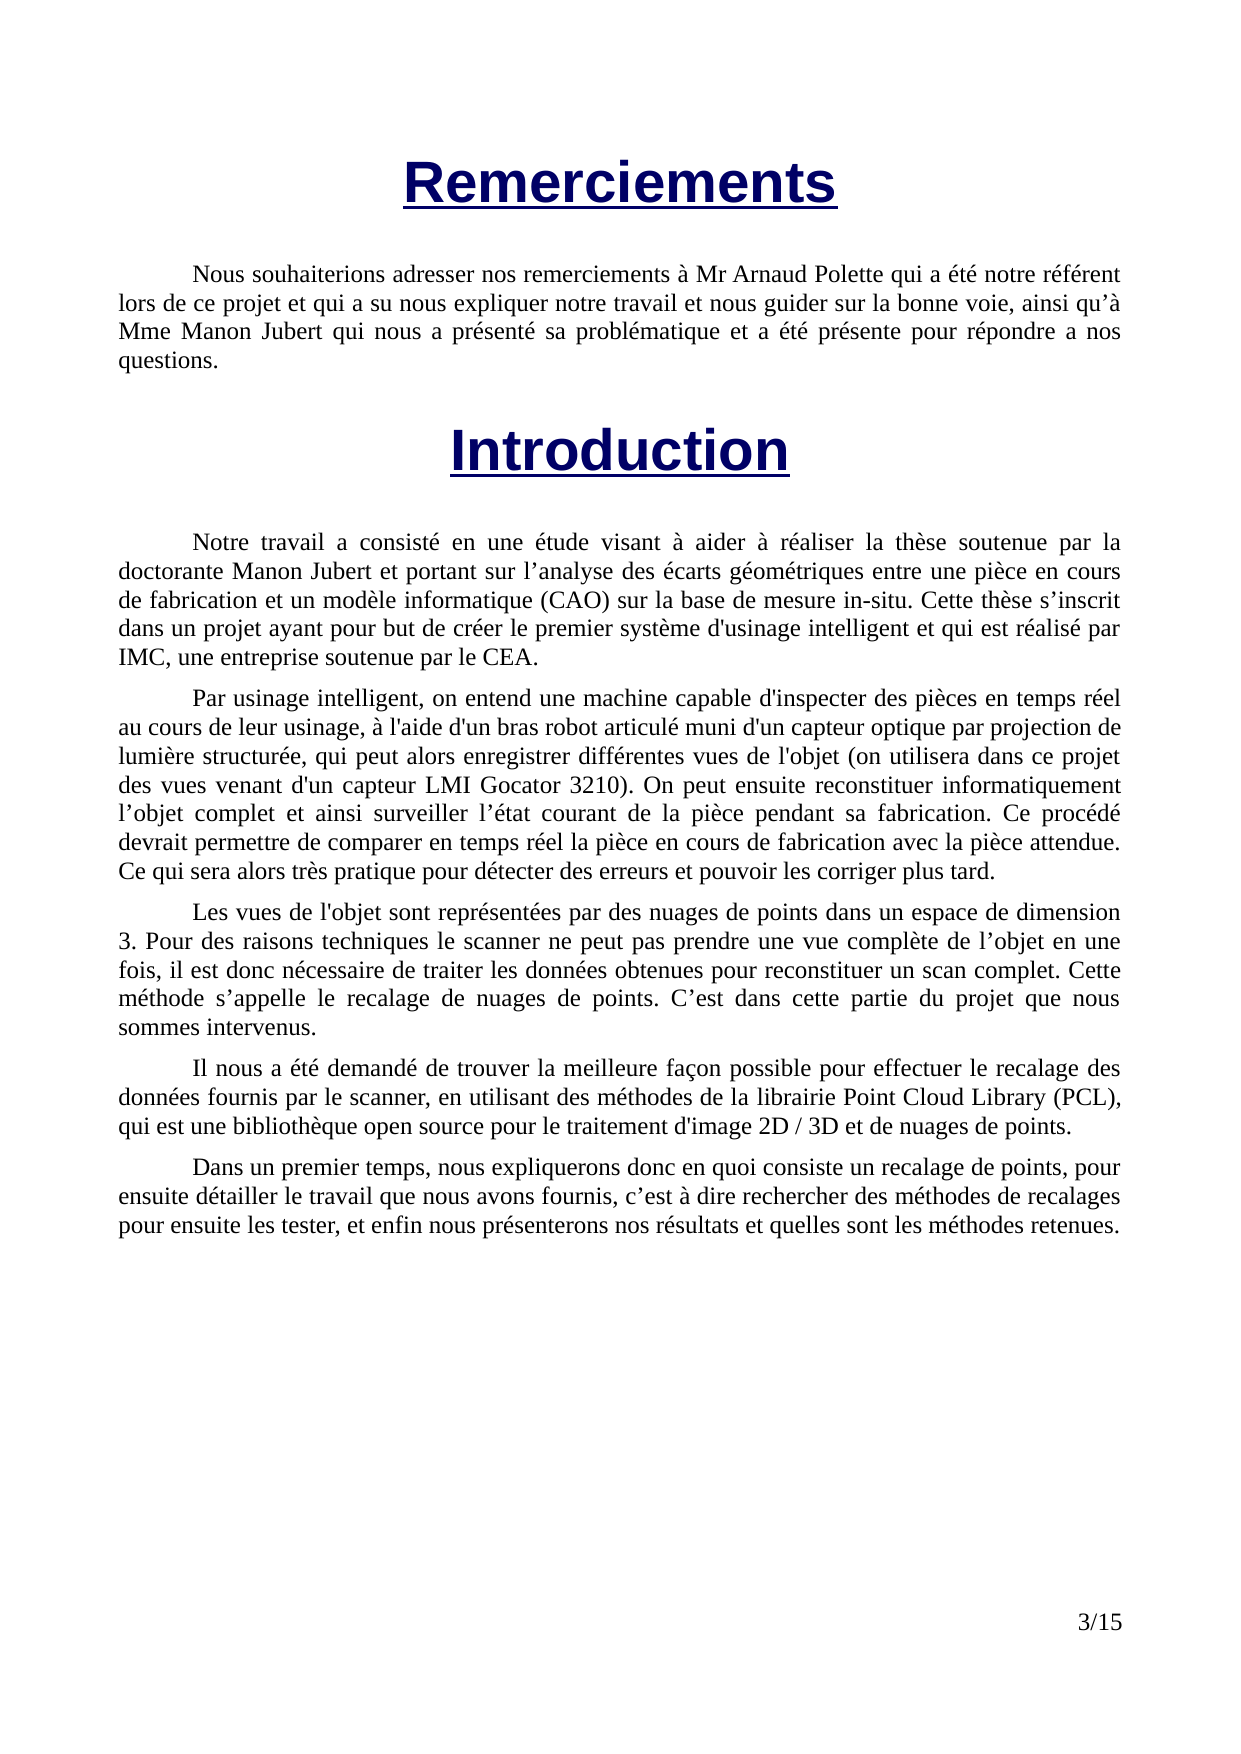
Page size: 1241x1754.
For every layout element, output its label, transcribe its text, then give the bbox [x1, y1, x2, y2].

text Notre travail a consisté en une étude visant à aider à réaliser la thèse soutenue par la doctorante Manon Jubert et portant sur l’analyse des écarts géométriques entre une pièce en cours de fabrication et un modèle informatique (CAO) sur la base de mesure in-situ. Cette thèse s’inscrit dans un projet ayant pour but de créer le premier système d'usinage intelligent et qui est réalisé par IMC, une entreprise soutenue par le CEA. [118, 527, 1122, 671]
text Les vues de l'objet sont représentées par des nuages de points dans un espace de dimension 3. Pour des raisons techniques le scanner ne peut pas prendre une vue complète de l’objet en une fois, il est donc nécessaire de traiter les données obtenues pour reconstituer un scan complet. Cette méthode s’appelle le recalage de nuages de points. C’est dans cette partie du projet que nous sommes intervenus. [118, 897, 1122, 1041]
subtitle Remerciements [118, 148, 1122, 215]
text Nous souhaiterions adresser nos remerciements à Mr Arnaud Polette qui a été notre référent lors de ce projet et qui a su nous expliquer notre travail et nous guider sur la bonne voie, ainsi qu’à Mme Manon Jubert qui nous a présenté sa problématique et a été présente pour répondre a nos questions. [118, 259, 1122, 374]
text Par usinage intelligent, on entend une machine capable d'inspecter des pièces en temps réel au cours de leur usinage, à l'aide d'un bras robot articulé muni d'un capteur optique par projection de lumière structurée, qui peut alors enregistrer différentes vues de l'objet (on utilisera dans ce projet des vues venant d'un capteur LMI Gocator 3210). On peut ensuite reconstituer informatiquement l’objet complet et ainsi surveiller l’état courant de la pièce pendant sa fabrication. Ce procédé devrait permettre de comparer en temps réel la pièce en cours de fabrication avec la pièce attendue. Ce qui sera alors très pratique pour détecter des erreurs et pouvoir les corriger plus tard. [118, 683, 1122, 885]
text Il nous a été demandé de trouver la meilleure façon possible pour effectuer le recalage des données fournis par le scanner, en utilisant des méthodes de la librairie Point Cloud Library (PCL), qui est une bibliothèque open source pour le traitement d'image 2D / 3D et de nuages de points. [118, 1053, 1122, 1140]
subtitle Introduction [118, 416, 1122, 483]
text Dans un premier temps, nous expliquerons donc en quoi consiste un recalage de points, pour ensuite détailler le travail que nous avons fournis, c’est à dire rechercher des méthodes de recalages pour ensuite les tester, et enfin nous présenterons nos résultats et quelles sont les méthodes retenues. [118, 1152, 1122, 1238]
